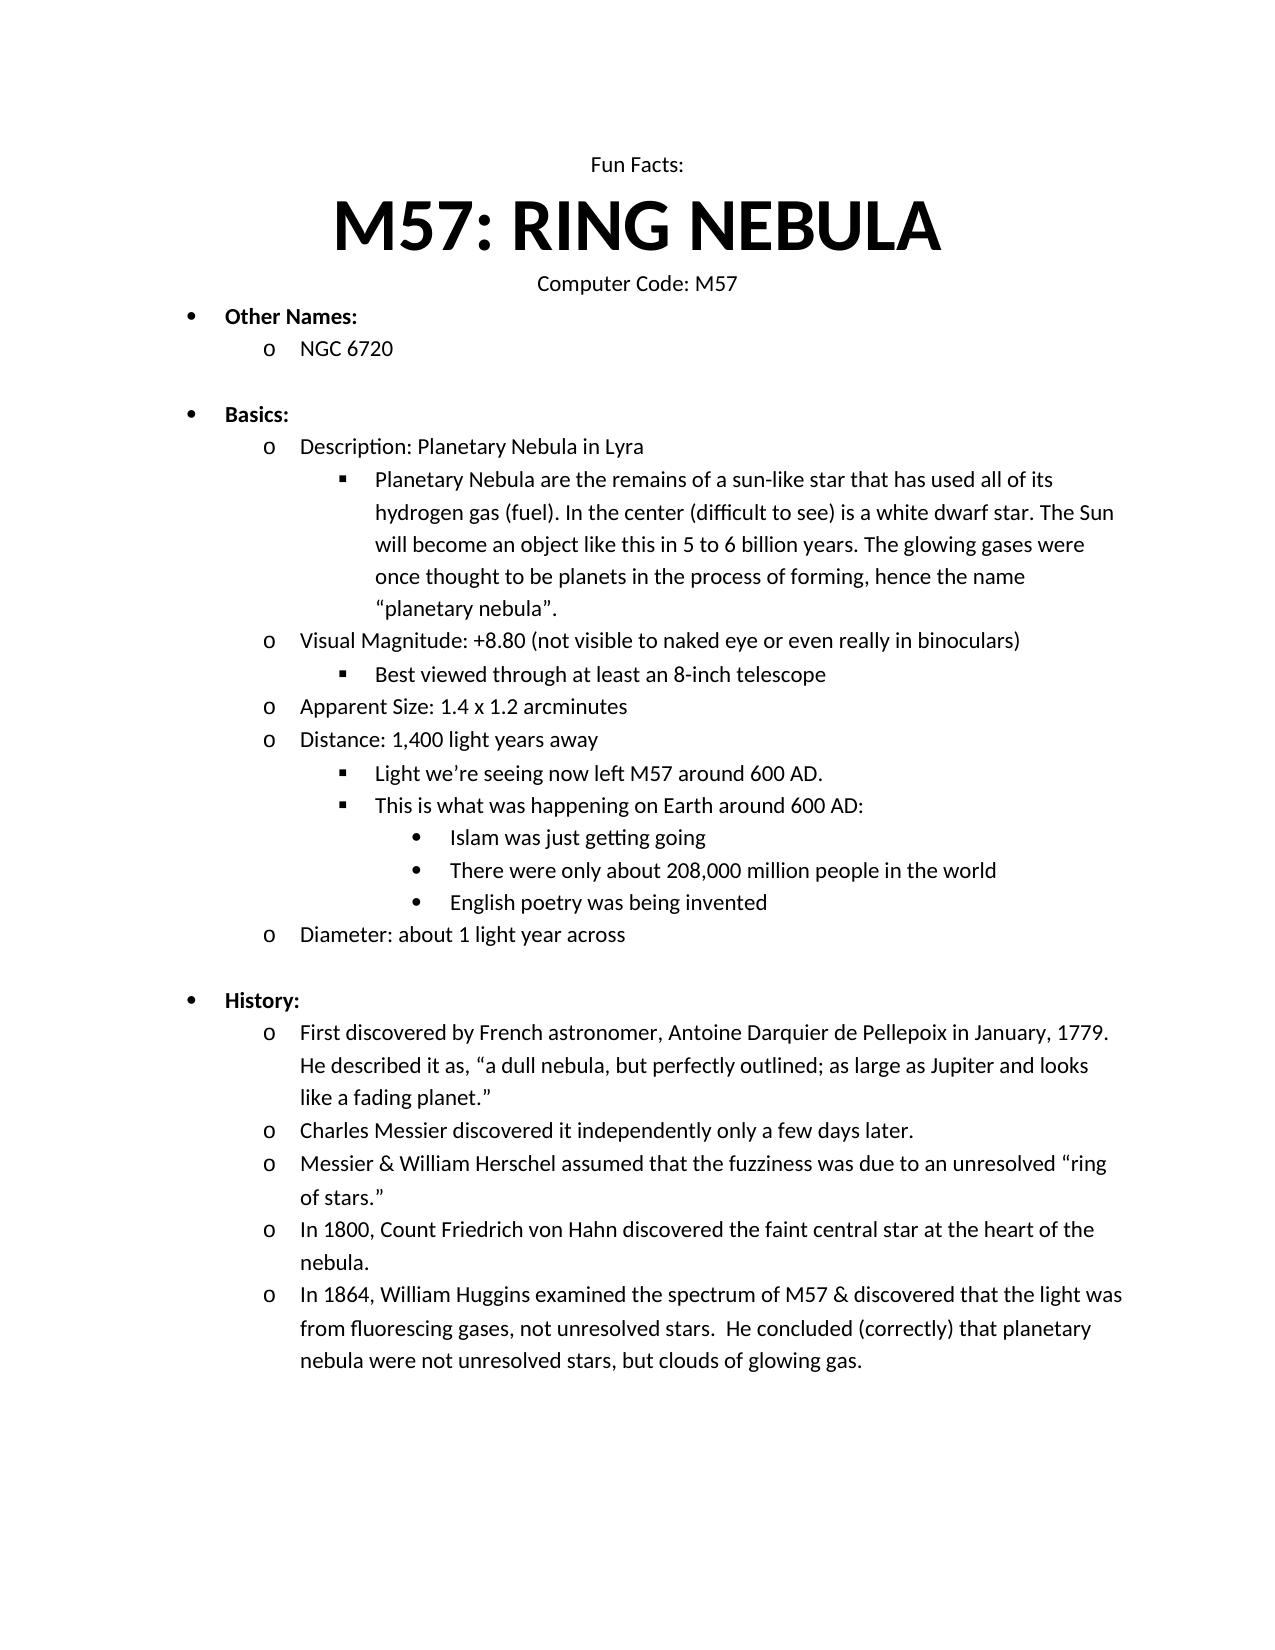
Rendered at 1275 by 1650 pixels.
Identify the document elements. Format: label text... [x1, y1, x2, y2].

list Other Names: [187, 302, 1125, 330]
list First discovered by French astronomer, Antoine Darquier de Pellepoix in January, 1779. He described it as, “a dull nebula, but perfectly outlined; as large as Jupiter and looks like a fading planet.” [262, 1018, 1125, 1112]
list NGC 6720 [262, 334, 1125, 363]
list Distance: 1,400 light years away [262, 726, 1125, 755]
list There were only about 208,000 million people in the world [412, 856, 1125, 884]
list Planetary Nebula are the remains of a sun-like star that has used all of its hydrogen gas (fuel). In the center (difficult to see) is a white dwarf star. The Sun will become an object like this in 5 to 6 billion years. The glowing gases were once thought to be planets in the process of forming, hence the name “planetary nebula”. [337, 465, 1125, 622]
text M57: RING NEBULA [150, 178, 1125, 269]
list Diameter: about 1 light year across [262, 920, 1125, 949]
list Light we’re seeing now left M57 around 600 AD. [337, 759, 1125, 787]
list Apparent Size: 1.4 x 1.2 arcminutes [262, 692, 1125, 721]
list Description: Planetary Nebula in Lyra [262, 432, 1125, 461]
list Basics: [187, 400, 1125, 428]
list Charles Messier discovered it independently only a few days later. [262, 1116, 1125, 1145]
list English poetry was being invented [412, 888, 1125, 916]
text Fun Facts: [150, 150, 1125, 178]
list In 1864, William Huggins examined the spectrum of M57 & discovered that the light was from fluorescing gases, not unresolved stars. He concluded (correctly) that planetary nebula were not unresolved stars, but clouds of glowing gas. [262, 1280, 1125, 1374]
list In 1800, Count Friedrich von Hahn discovered the faint central star at the heart of the nebula. [262, 1215, 1125, 1276]
list This is what was happening on Earth around 600 AD: [337, 791, 1125, 819]
list Best viewed through at least an 8-inch telescope [337, 660, 1125, 688]
list Visual Magnitude: +8.80 (not visible to naked eye or even really in binoculars) [262, 626, 1125, 656]
list Messier & William Herschel assumed that the fuzziness was due to an unresolved “ring of stars.” [262, 1149, 1125, 1211]
text Computer Code: M57 [150, 269, 1125, 298]
list Islam was just getting going [412, 823, 1125, 852]
list History: [187, 986, 1125, 1014]
